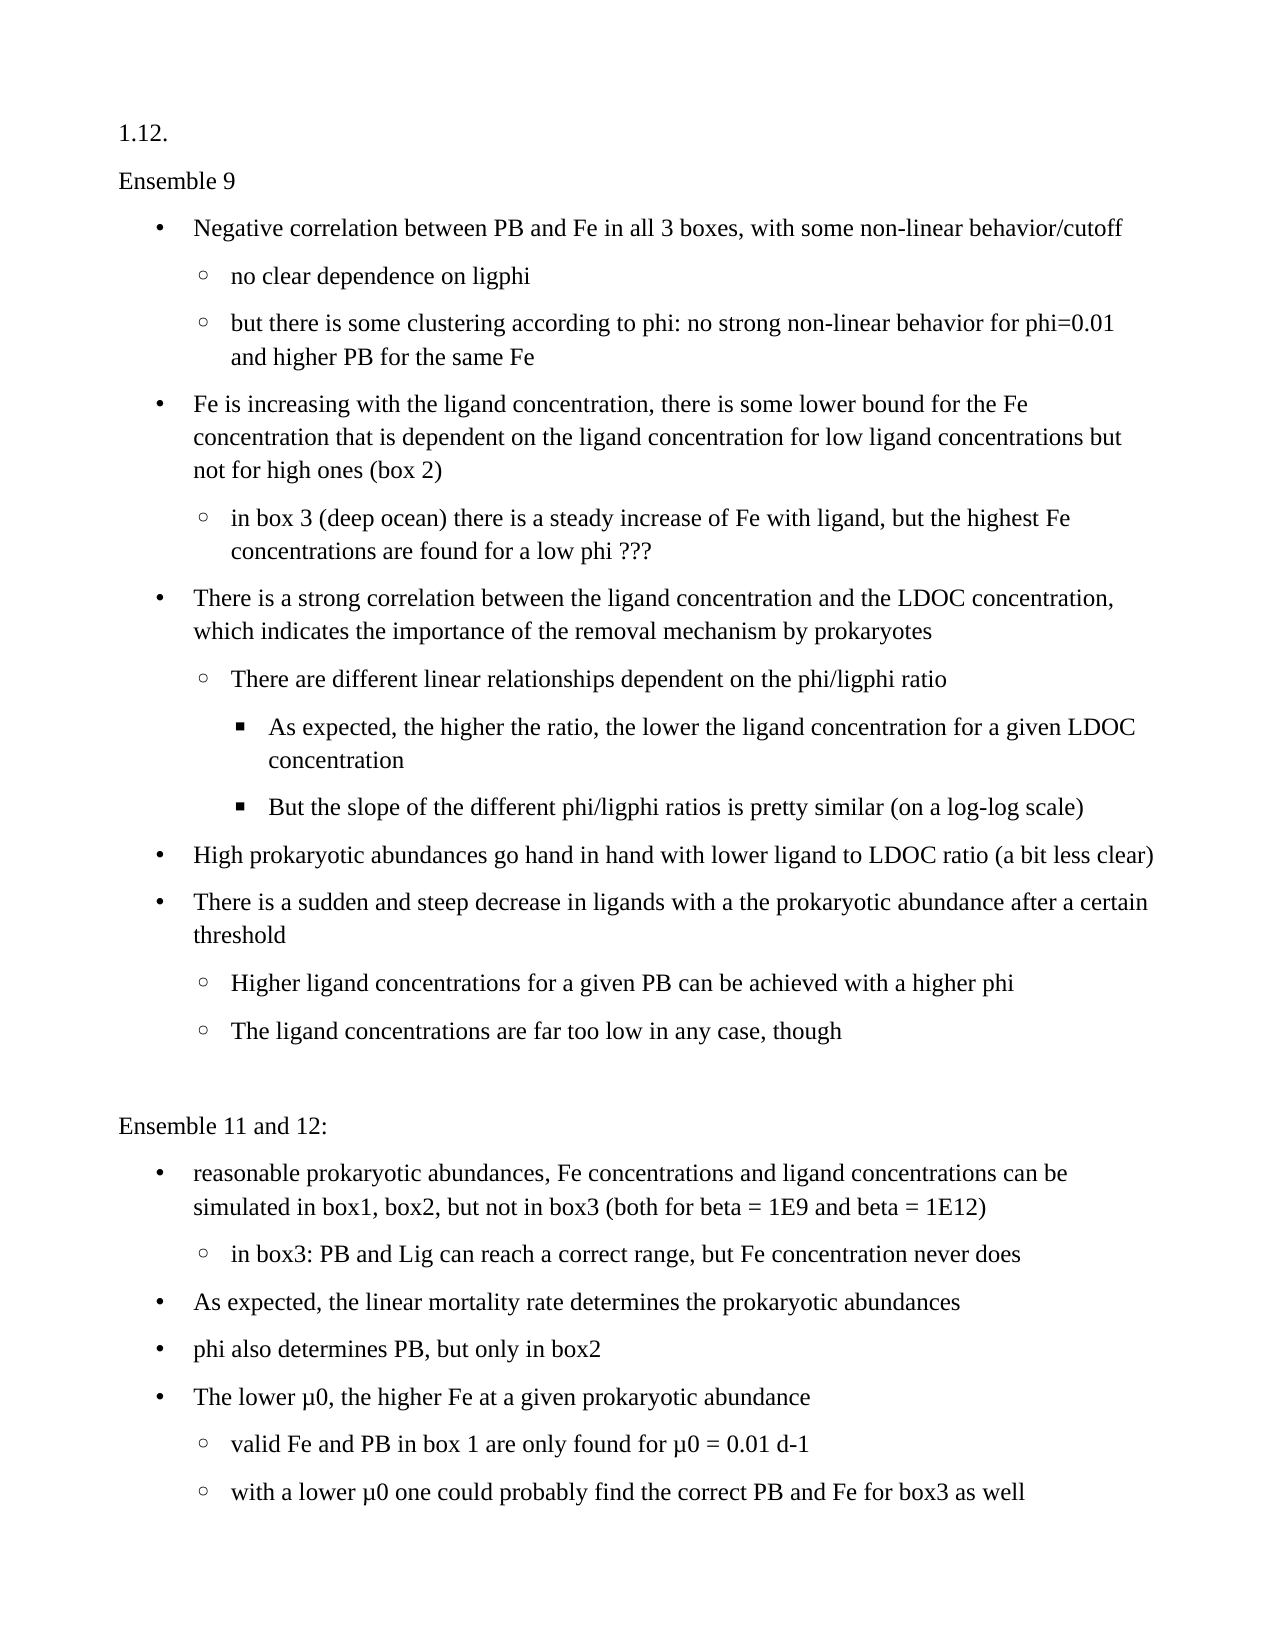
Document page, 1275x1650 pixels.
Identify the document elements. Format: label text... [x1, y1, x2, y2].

list no clear dependence on ligphi [193, 261, 1157, 290]
list Higher ligand concentrations for a given PB can be achieved with a higher phi [193, 968, 1157, 997]
list The ligand concentrations are far too low in any case, though [193, 1016, 1157, 1044]
list But the slope of the different phi/ligphi ratios is pretty similar (on a log-log scale) [231, 792, 1157, 821]
list As expected, the linear mortality rate determines the prokaryotic abundances [156, 1287, 1157, 1316]
list Negative correlation between PB and Fe in all 3 boxes, with some non-linear behavior/cutoff [156, 213, 1157, 242]
list valid Fe and PB in box 1 are only found for µ0 = 0.01 d-1 [193, 1429, 1157, 1458]
list There are different linear relationships dependent on the phi/ligphi ratio [193, 664, 1157, 693]
list but there is some clustering according to phi: no strong non-linear behavior for phi=0.01 and higher PB for the same Fe [193, 308, 1157, 370]
list in box 3 (deep ocean) there is a steady increase of Fe with ligand, but the highest Fe concentrations are found for a low phi ??? [193, 503, 1157, 564]
list There is a strong correlation between the ligand concentration and the LDOC concentration, which indicates the importance of the removal mechanism by prokaryotes [156, 583, 1157, 645]
list in box3: PB and Lig can reach a correct range, but Fe concentration never does [193, 1239, 1157, 1268]
list There is a sudden and steep decrease in ligands with a the prokaryotic abundance after a certain threshold [156, 887, 1157, 949]
text Ensemble 11 and 12: [118, 1111, 1157, 1140]
list As expected, the higher the ratio, the lower the ligand concentration for a given LDOC concentration [231, 712, 1157, 773]
list Fe is increasing with the ligand concentration, there is some lower bound for the Fe concentration that is dependent on the ligand concentration for low ligand concentrations but not for high ones (box 2) [156, 389, 1157, 484]
list reasonable prokaryotic abundances, Fe concentrations and ligand concentrations can be simulated in box1, box2, but not in box3 (both for beta = 1E9 and beta = 1E12) [156, 1158, 1157, 1220]
text 1.12. [118, 118, 1157, 147]
list phi also determines PB, but only in box2 [156, 1334, 1157, 1363]
list with a lower µ0 one could probably find the correct PB and Fe for box3 as well [193, 1477, 1157, 1506]
list The lower µ0, the higher Fe at a given prokaryotic abundance [156, 1382, 1157, 1411]
list High prokaryotic abundances go hand in hand with lower ligand to LDOC ratio (a bit less clear) [156, 840, 1157, 869]
text Ensemble 9 [118, 166, 1157, 194]
